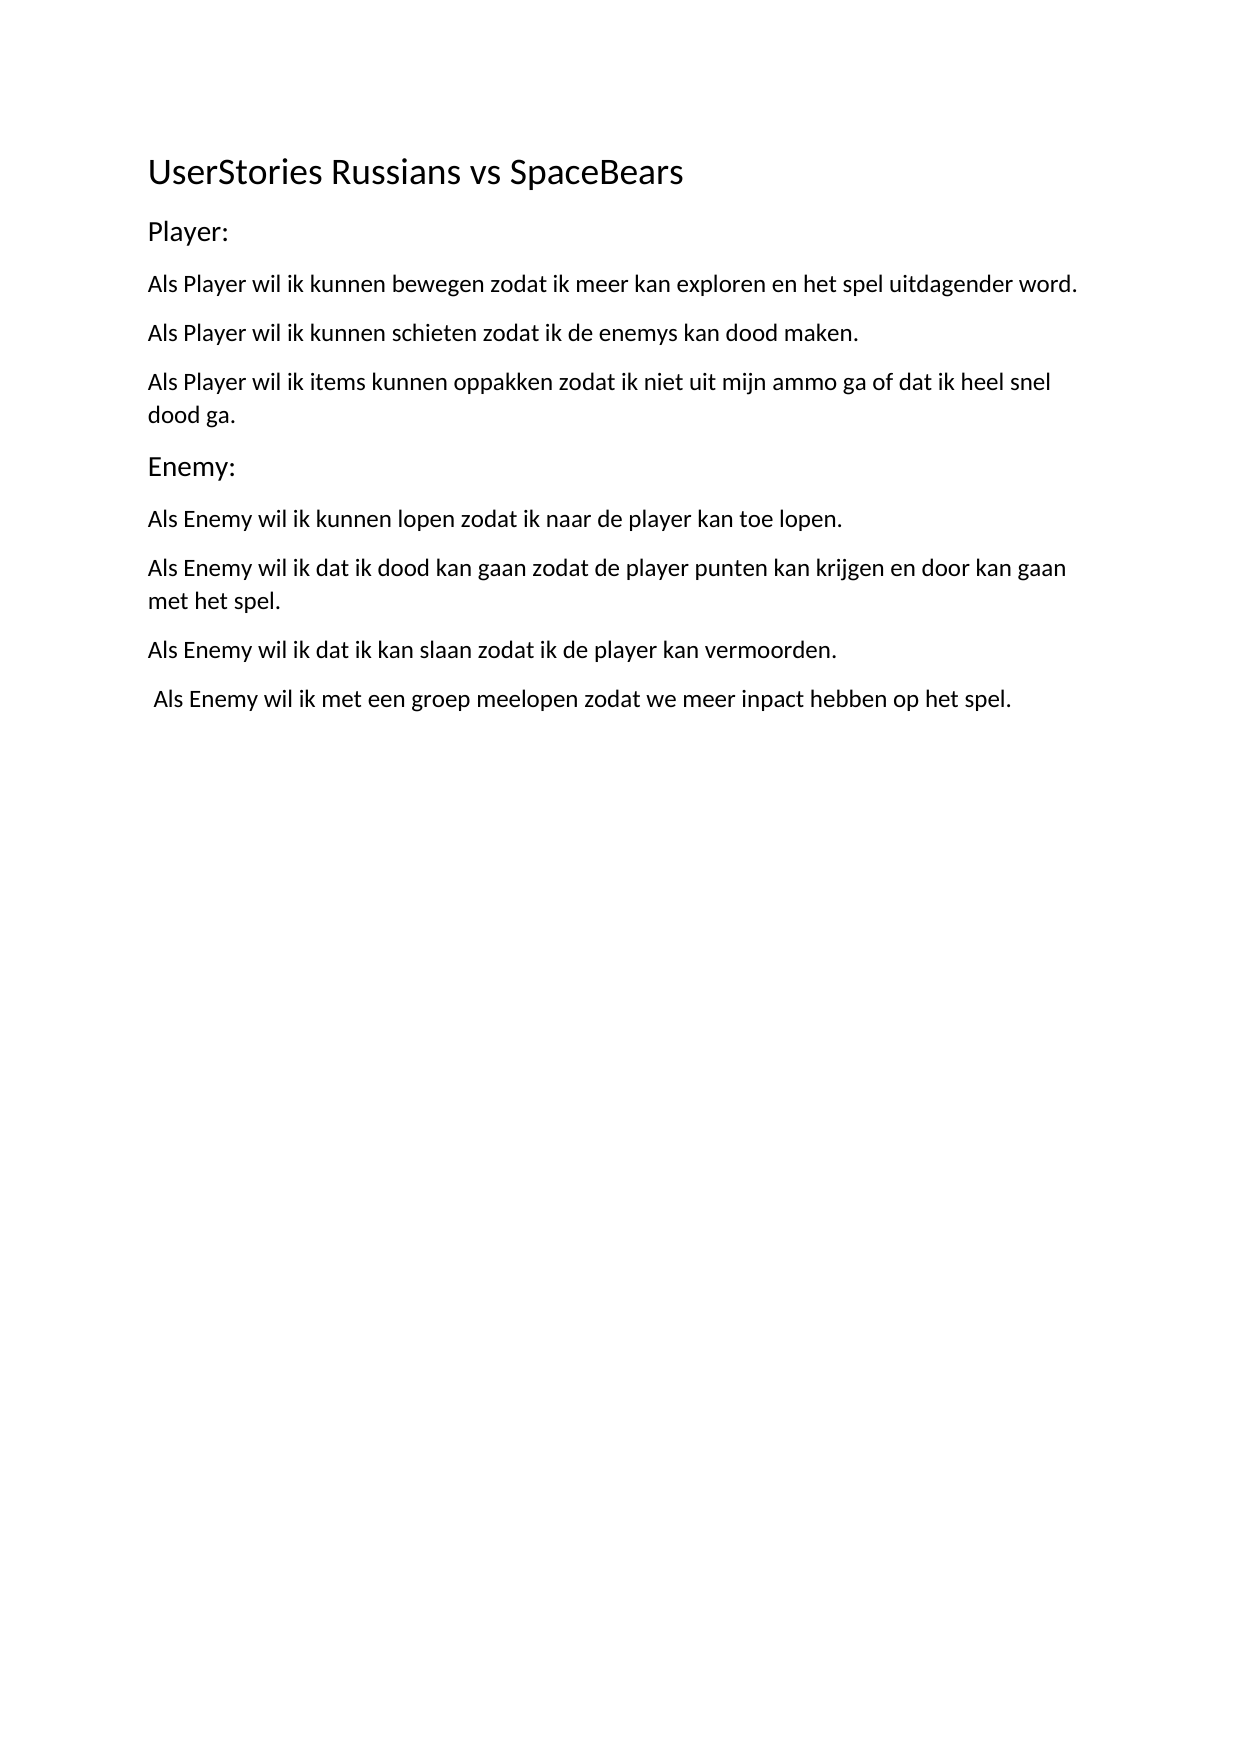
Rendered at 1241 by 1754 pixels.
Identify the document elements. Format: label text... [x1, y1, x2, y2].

text UserStories Russians vs SpaceBears [148, 148, 1093, 193]
text Player: [148, 213, 1093, 249]
text Als Enemy wil ik met een groep meelopen zodat we meer inpact hebben op het spel. [148, 683, 1093, 714]
text Als Enemy wil ik kunnen lopen zodat ik naar de player kan toe lopen. [148, 503, 1093, 533]
text Als Enemy wil ik dat ik kan slaan zodat ik de player kan vermoorden. [148, 634, 1093, 665]
text Als Player wil ik kunnen schieten zodat ik de enemys kan dood maken. [148, 317, 1093, 348]
text Enemy: [148, 448, 1093, 484]
text Als Enemy wil ik dat ik dood kan gaan zodat de player punten kan krijgen en door kan gaan met het spel. [148, 552, 1093, 615]
text Als Player wil ik kunnen bewegen zodat ik meer kan exploren en het spel uitdagender word. [148, 268, 1093, 298]
text Als Player wil ik items kunnen oppakken zodat ik niet uit mijn ammo ga of dat ik heel snel dood ga. [148, 366, 1093, 429]
